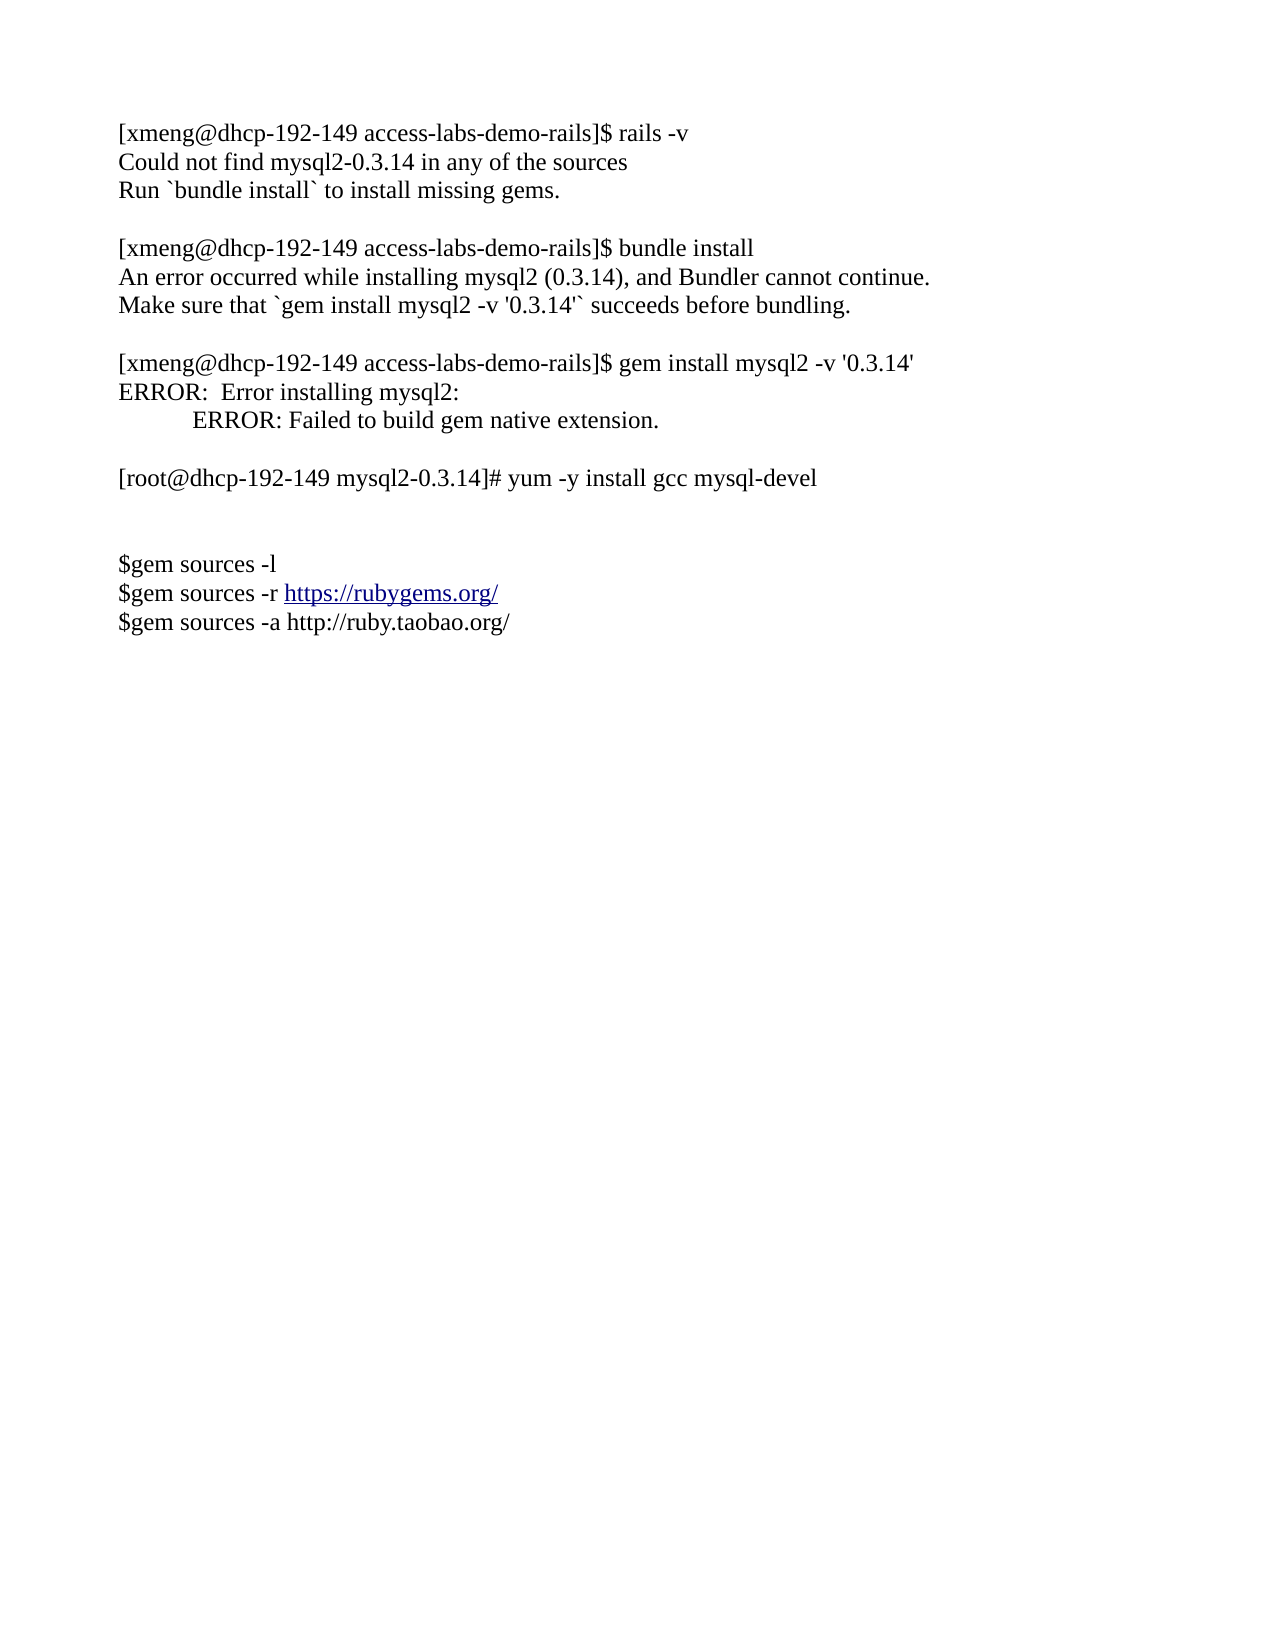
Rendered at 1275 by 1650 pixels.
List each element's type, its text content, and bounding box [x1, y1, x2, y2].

text ERROR: Failed to build gem native extension. [118, 406, 1157, 434]
text [xmeng@dhcp-192-149 access-labs-demo-rails]$ rails -v [118, 118, 1157, 147]
text [xmeng@dhcp-192-149 access-labs-demo-rails]$ bundle install [118, 233, 1157, 262]
text Make sure that `gem install mysql2 -v '0.3.14'` succeeds before bundling. [118, 291, 1157, 348]
text Could not find mysql2-0.3.14 in any of the sources [118, 147, 1157, 176]
text [root@dhcp-192-149 mysql2-0.3.14]# yum -y install gcc mysql-devel [118, 463, 1157, 492]
text $gem sources -l [118, 549, 1157, 578]
text ERROR: Error installing mysql2: [118, 377, 1157, 406]
text [xmeng@dhcp-192-149 access-labs-demo-rails]$ gem install mysql2 -v '0.3.14' [118, 348, 1157, 377]
text An error occurred while installing mysql2 (0.3.14), and Bundler cannot continue. [118, 262, 1157, 291]
text $gem sources -a http://ruby.taobao.org/ [118, 607, 1157, 636]
text Run `bundle install` to install missing gems. [118, 176, 1157, 204]
text $gem sources -r https://rubygems.org/ [118, 578, 1157, 607]
